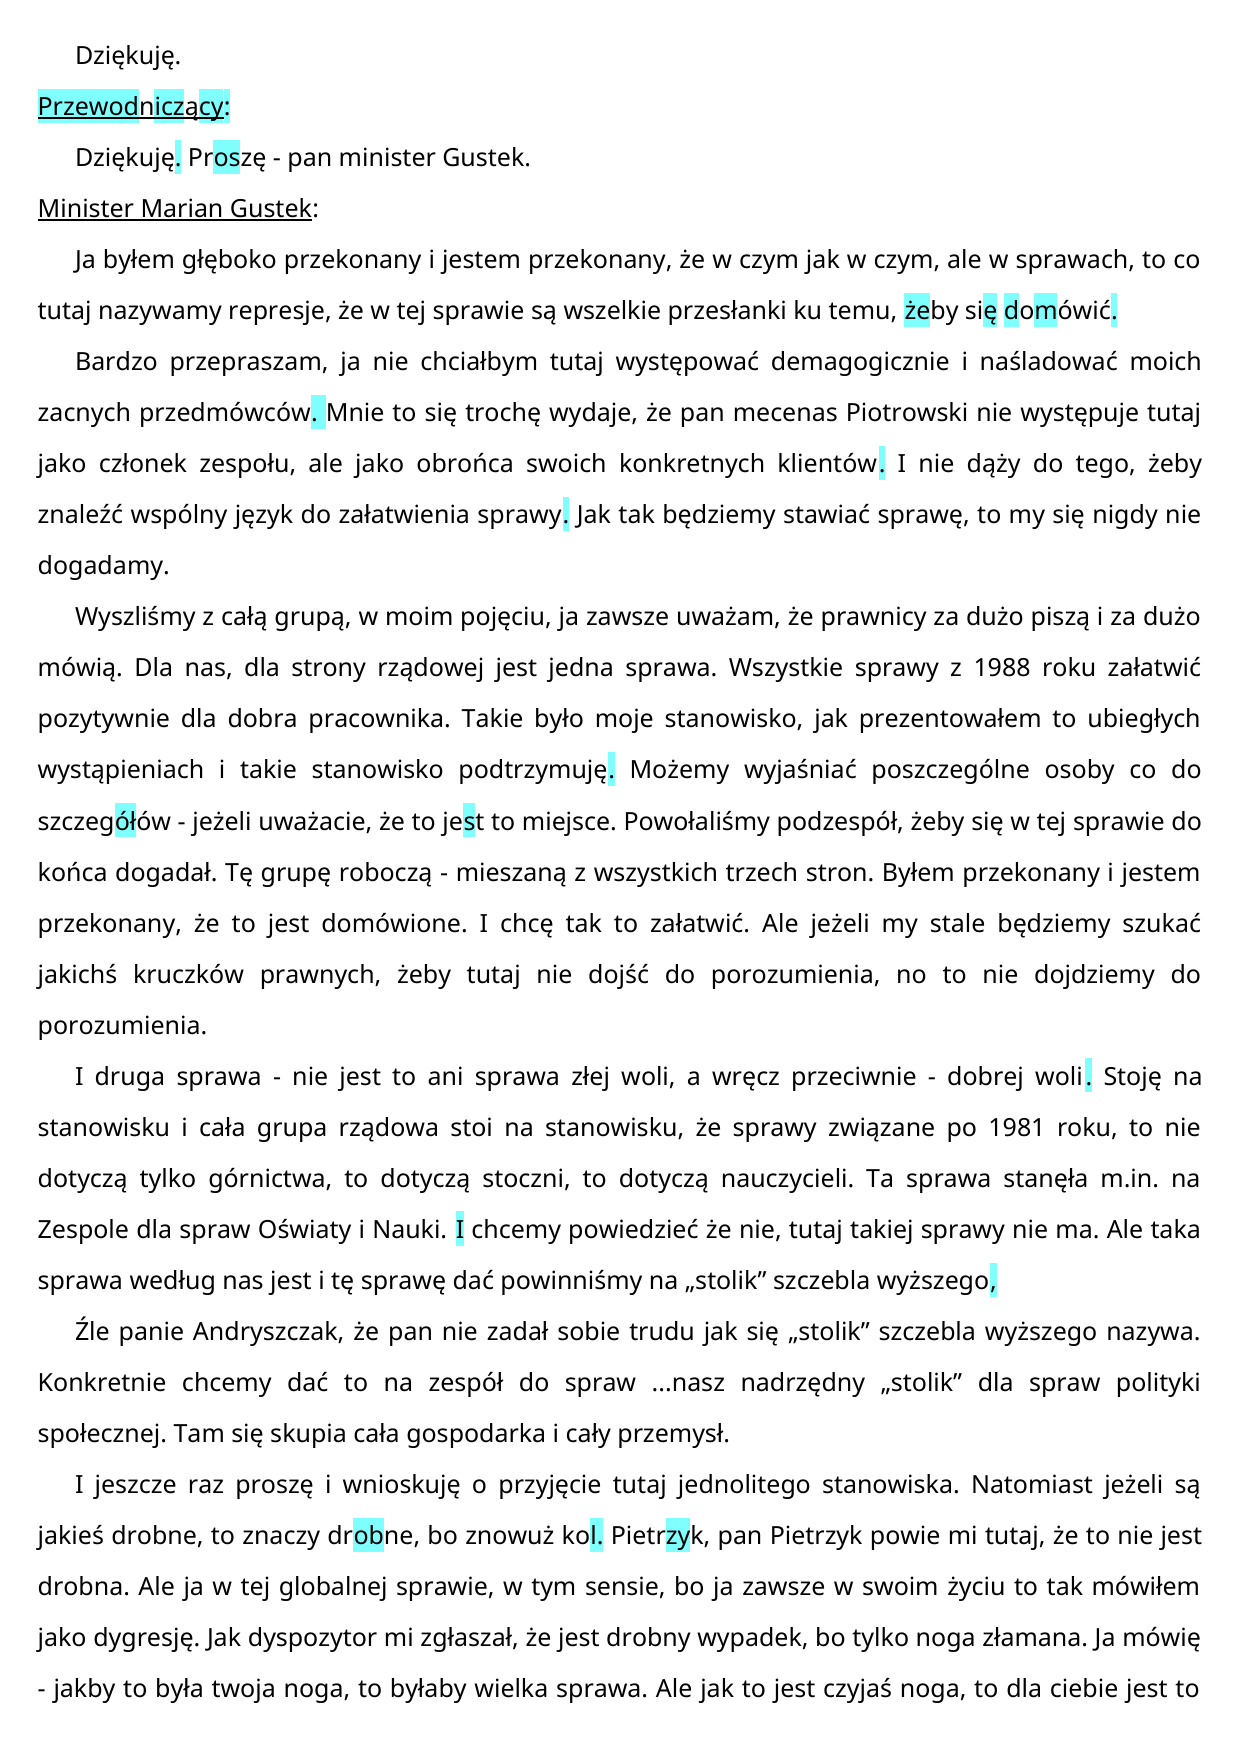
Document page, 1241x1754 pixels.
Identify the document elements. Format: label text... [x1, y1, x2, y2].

text I druga sprawa - nie jest to ani sprawa złej woli, a wręcz przeciwnie - dobrej woli. Stoję na stanowisku i cała grupa rządowa stoi na stanowisku, że sprawy związane po 1981 roku, to nie dotyczą tylko górnictwa, to dotyczą stoczni, to dotyczą nauczycieli. Ta sprawa stanęła m.in. na Zespole dla spraw Oświaty i Nauki. I chcemy powiedzieć że nie, tutaj takiej sprawy nie ma. Ale taka sprawa według nas jest i tę sprawę dać powinniśmy na „stolik” szczebla wyższego, [37, 1058, 1203, 1297]
text Bardzo przepraszam, ja nie chciałbym tutaj występować demagogicznie i naśladować moich zacnych przedmówców. Mnie to się trochę wydaje, że pan mecenas Piotrowski nie występuje tutaj jako członek zespołu, ale jako obrońca swoich konkretnych klientów. I nie dąży do tego, żeby znaleźć wspólny język do załatwienia sprawy. Jak tak będziemy stawiać sprawę, to my się nigdy nie dogadamy. [37, 344, 1203, 582]
text Wyszliśmy z całą grupą, w moim pojęciu, ja zawsze uważam, że prawnicy za dużo piszą i za dużo mówią. Dla nas, dla strony rządowej jest jedna sprawa. Wszystkie sprawy z 1988 roku załatwić pozytywnie dla dobra pracownika. Takie było moje stanowisko, jak prezentowałem to ubiegłych wystąpieniach i takie stanowisko podtrzymuję. Możemy wyjaśniać poszczególne osoby co do szczegółów - jeżeli uważacie, że to jest to miejsce. Powołaliśmy podzespół, żeby się w tej sprawie do końca dogadał. Tę grupę roboczą - mieszaną z wszystkich trzech stron. Byłem przekonany i jestem przekonany, że to jest domówione. I chcę tak to załatwić. Ale jeżeli my stale będziemy szukać jakichś kruczków prawnych, żeby tutaj nie dojść do porozumienia, no to nie dojdziemy do porozumienia. [37, 599, 1203, 1041]
text Dziękuję. Proszę - pan minister Gustek. [37, 139, 1203, 174]
text Przewodniczący: [37, 88, 1203, 123]
text Dziękuję. [37, 37, 1203, 72]
text I jeszcze raz proszę i wnioskuję o przyjęcie tutaj jednolitego stanowiska. Natomiast jeżeli są jakieś drobne, to znaczy drobne, bo znowuż kol. Pietrzyk, pan Pietrzyk powie mi tutaj, że to nie jest drobna. Ale ja w tej globalnej sprawie, w tym sensie, bo ja zawsze w swoim życiu to tak mówiłem jako dygresję. Jak dyspozytor mi zgłaszał, że jest drobny wypadek, bo tylko noga złamana. Ja mówię - jakby to była twoja noga, to byłaby wielka sprawa. Ale jak to jest czyjaś noga, to dla ciebie jest to [37, 1467, 1203, 1705]
text Źle panie Andryszczak, że pan nie zadał sobie trudu jak się „stolik” szczebla wyższego nazywa. Konkretnie chcemy dać to na zespół do spraw ...nasz nadrzędny „stolik” dla spraw polityki społecznej. Tam się skupia cała gospodarka i cały przemysł. [37, 1313, 1203, 1450]
text Ja byłem głęboko przekonany i jestem przekonany, że w czym jak w czym, ale w sprawach, to co tutaj nazywamy represje, że w tej sprawie są wszelkie przesłanki ku temu, żeby się domówić. [37, 242, 1203, 327]
text Minister Marian Gustek: [37, 191, 1203, 225]
